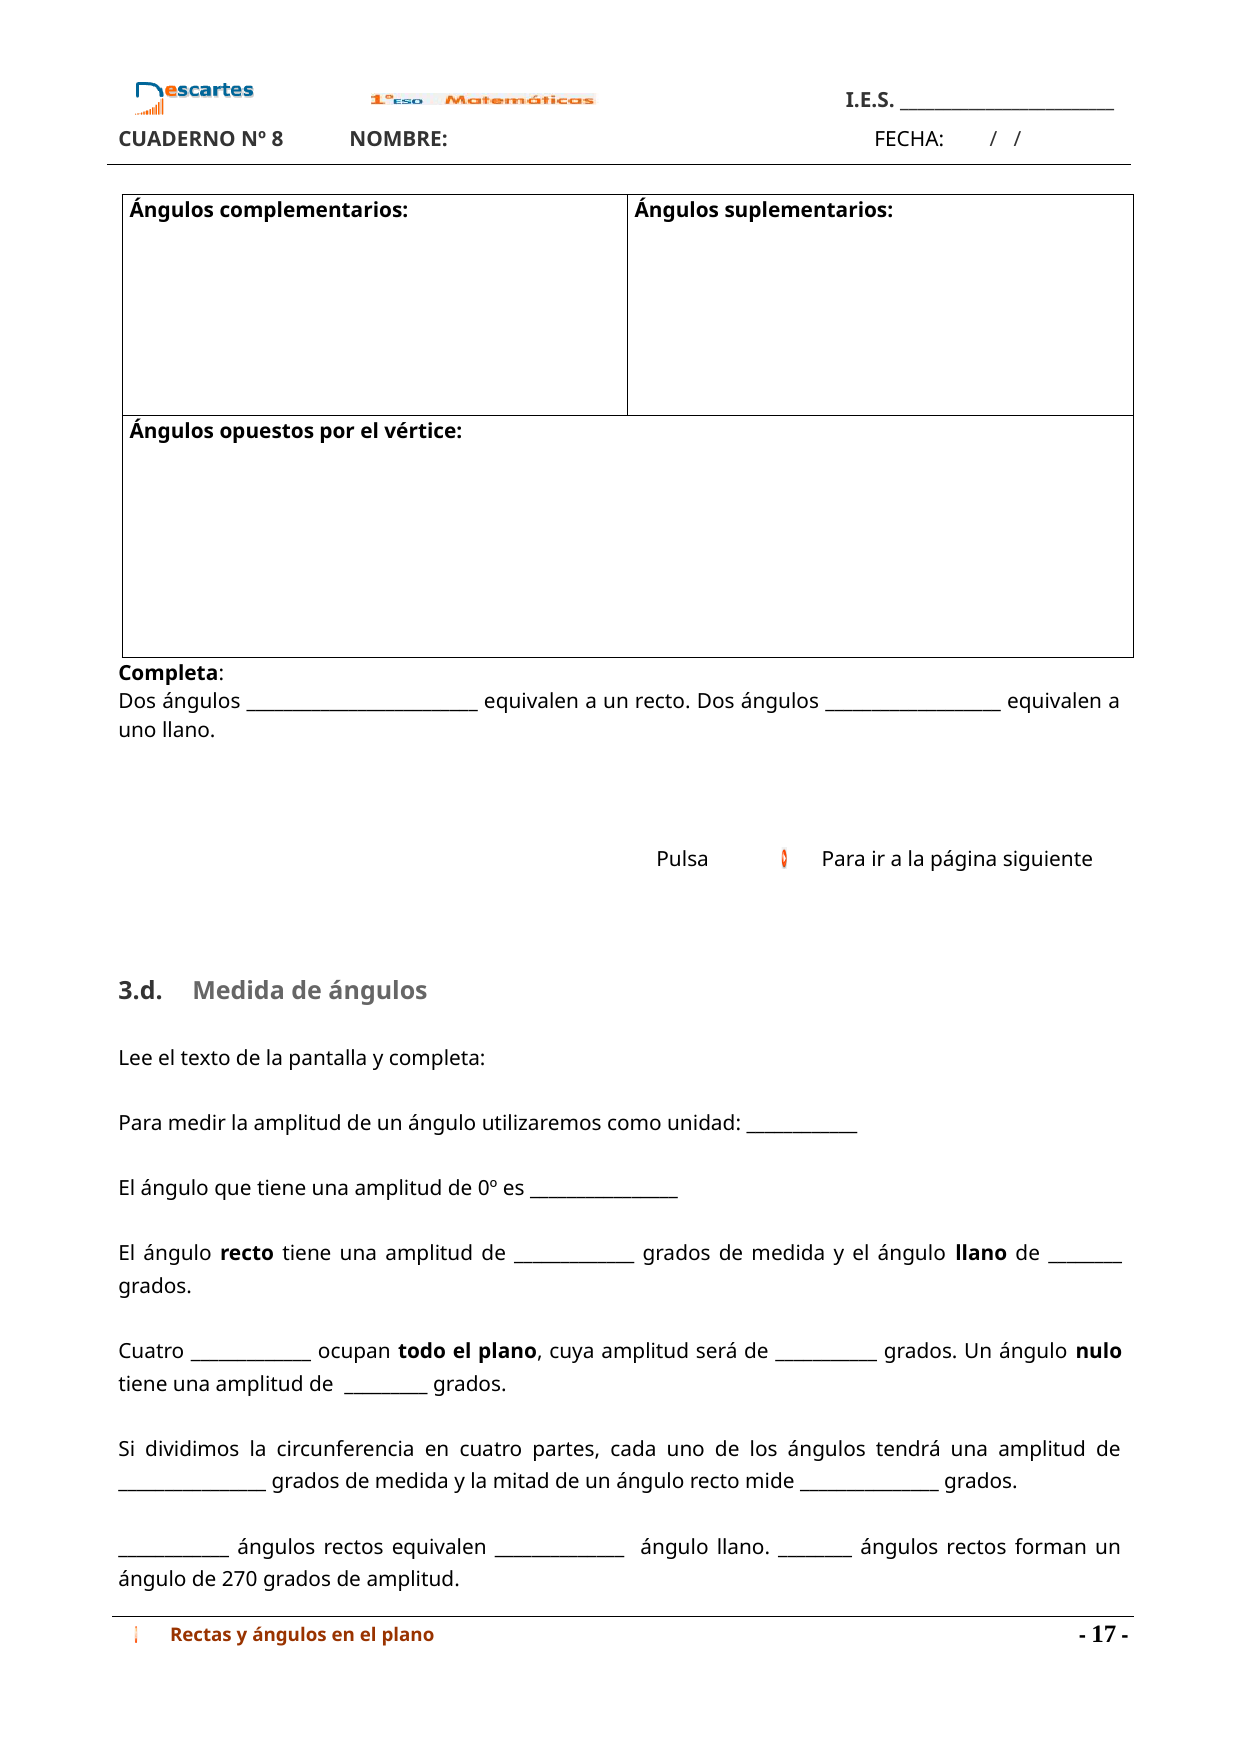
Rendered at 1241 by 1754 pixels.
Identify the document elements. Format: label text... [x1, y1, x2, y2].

table_header [111, 830, 649, 886]
text El ángulo que tiene una amplitud de 0º es ________________ [118, 1173, 1122, 1202]
picture [134, 82, 257, 115]
table_cell Ángulos suplementarios: [628, 195, 1133, 415]
text Para medir la amplitud de un ángulo utilizaremos como unidad: ____________ [118, 1108, 1122, 1136]
picture [134, 1626, 138, 1643]
text Lee el texto de la pantalla y completa: [118, 1043, 1122, 1071]
text El ángulo recto tiene una amplitud de _____________ grados de medida y el ángulo llano de ________ grados. [118, 1238, 1122, 1299]
table_header Para ir a la página siguiente [814, 830, 1133, 886]
text Si dividimos la circunferencia en cuatro partes, cada uno de los ángulos tendrá una amplitud de ________________ grados de medida y la mitad de un ángulo recto mide _______________ grados. [118, 1434, 1122, 1495]
table_cell Ángulos opuestos por el vértice: [123, 416, 1133, 657]
table_cell Ángulos complementarios: [123, 195, 627, 415]
table_header [758, 830, 814, 886]
table_header Pulsa [649, 830, 758, 886]
text Completa: [118, 658, 1122, 686]
picture [371, 93, 599, 105]
picture [781, 847, 787, 869]
text ____________ ángulos rectos equivalen ______________ ángulo llano. ________ ángulos rectos forman un ángulo de 270 grados de amplitud. [118, 1532, 1122, 1593]
list Medida de ángulos [118, 973, 1122, 1007]
text Cuatro _____________ ocupan todo el plano, cuya amplitud será de ___________ grados. Un ángulo nulo tiene una amplitud de _________ grados. [118, 1336, 1122, 1397]
text Dos ángulos _________________________ equivalen a un recto. Dos ángulos ___________________ equivalen a uno llano. [118, 686, 1122, 743]
